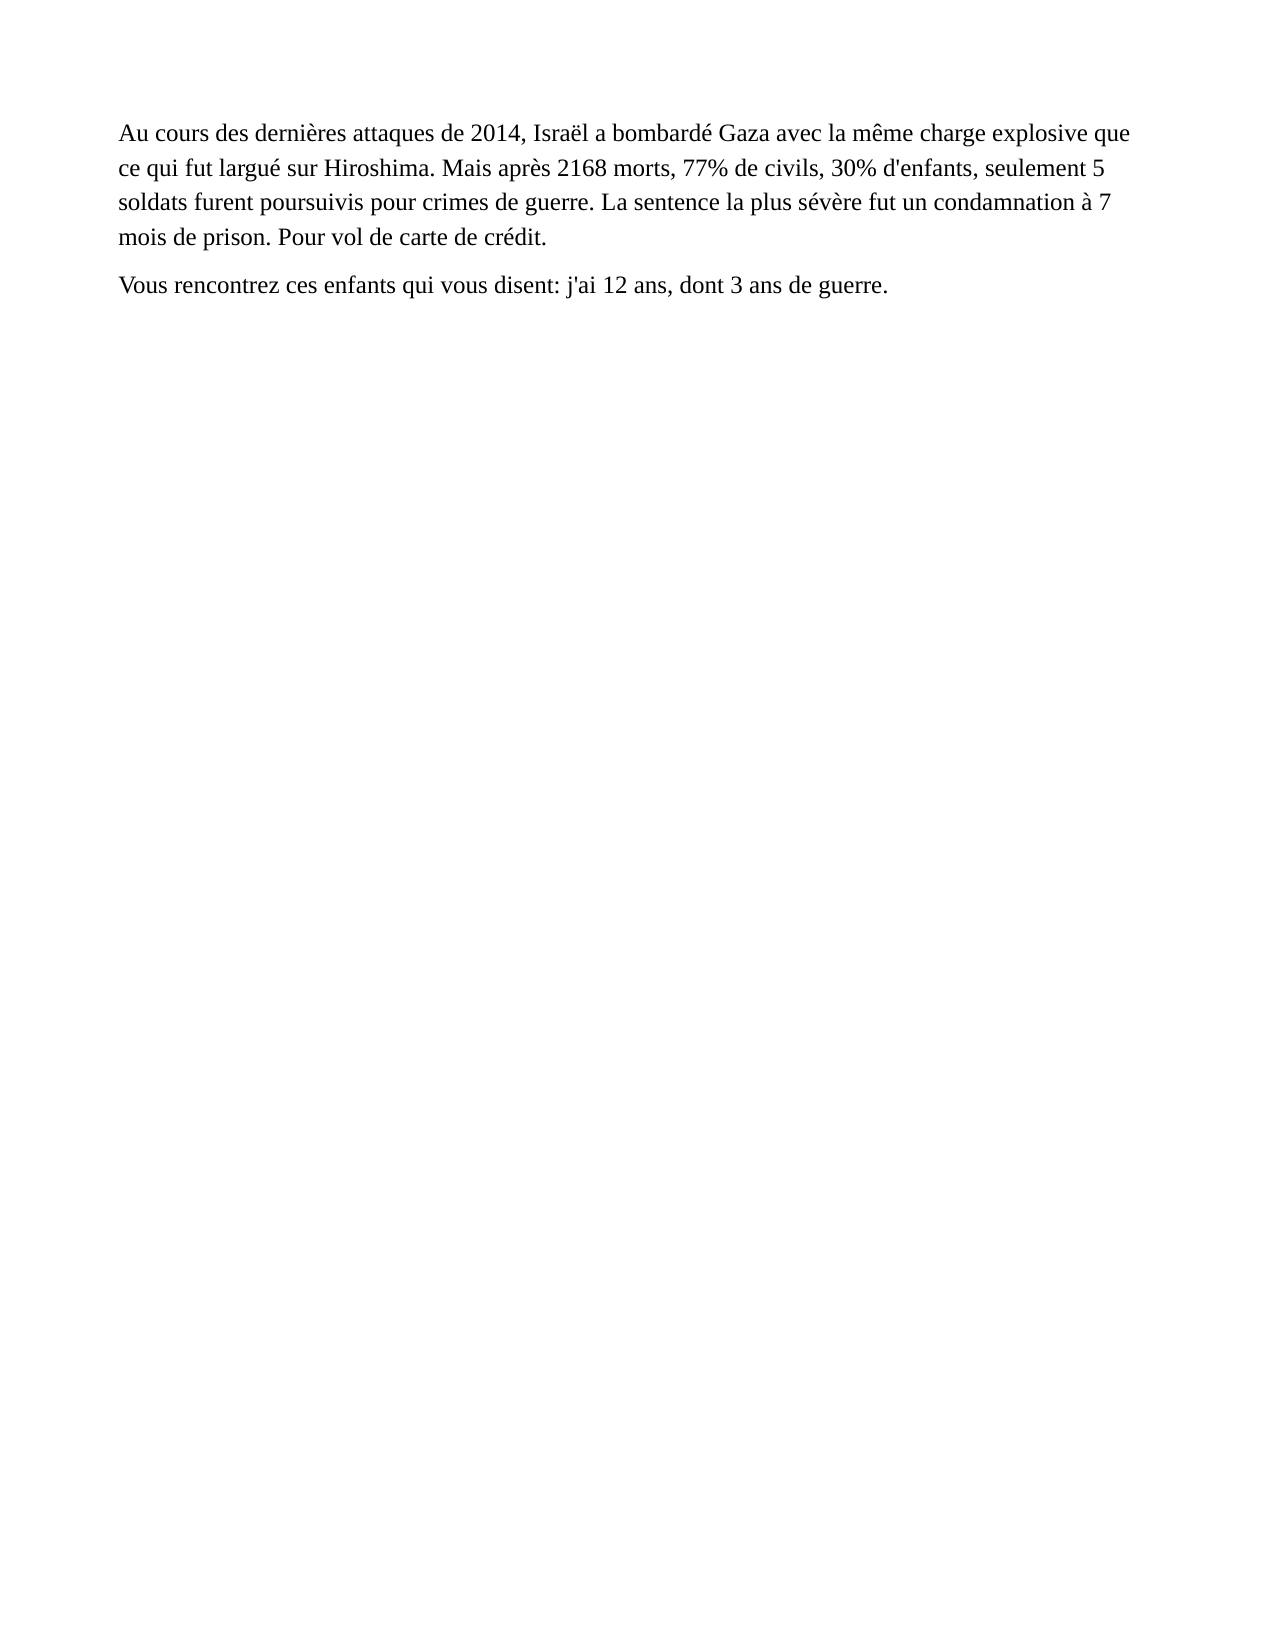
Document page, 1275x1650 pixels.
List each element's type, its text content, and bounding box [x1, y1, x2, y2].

text Au cours des dernières attaques de 2014, Israël a bombardé Gaza avec la même charge explosive que ce qui fut largué sur Hiroshima. Mais après 2168 morts, 77% de civils, 30% d'enfants, seulement 5 soldats furent poursuivis pour crimes de guerre. La sentence la plus sévère fut un condamnation à 7 mois de prison. Pour vol de carte de crédit. [118, 118, 1157, 250]
text Vous rencontrez ces enfants qui vous disent: j'ai 12 ans, dont 3 ans de guerre. [118, 271, 1157, 299]
